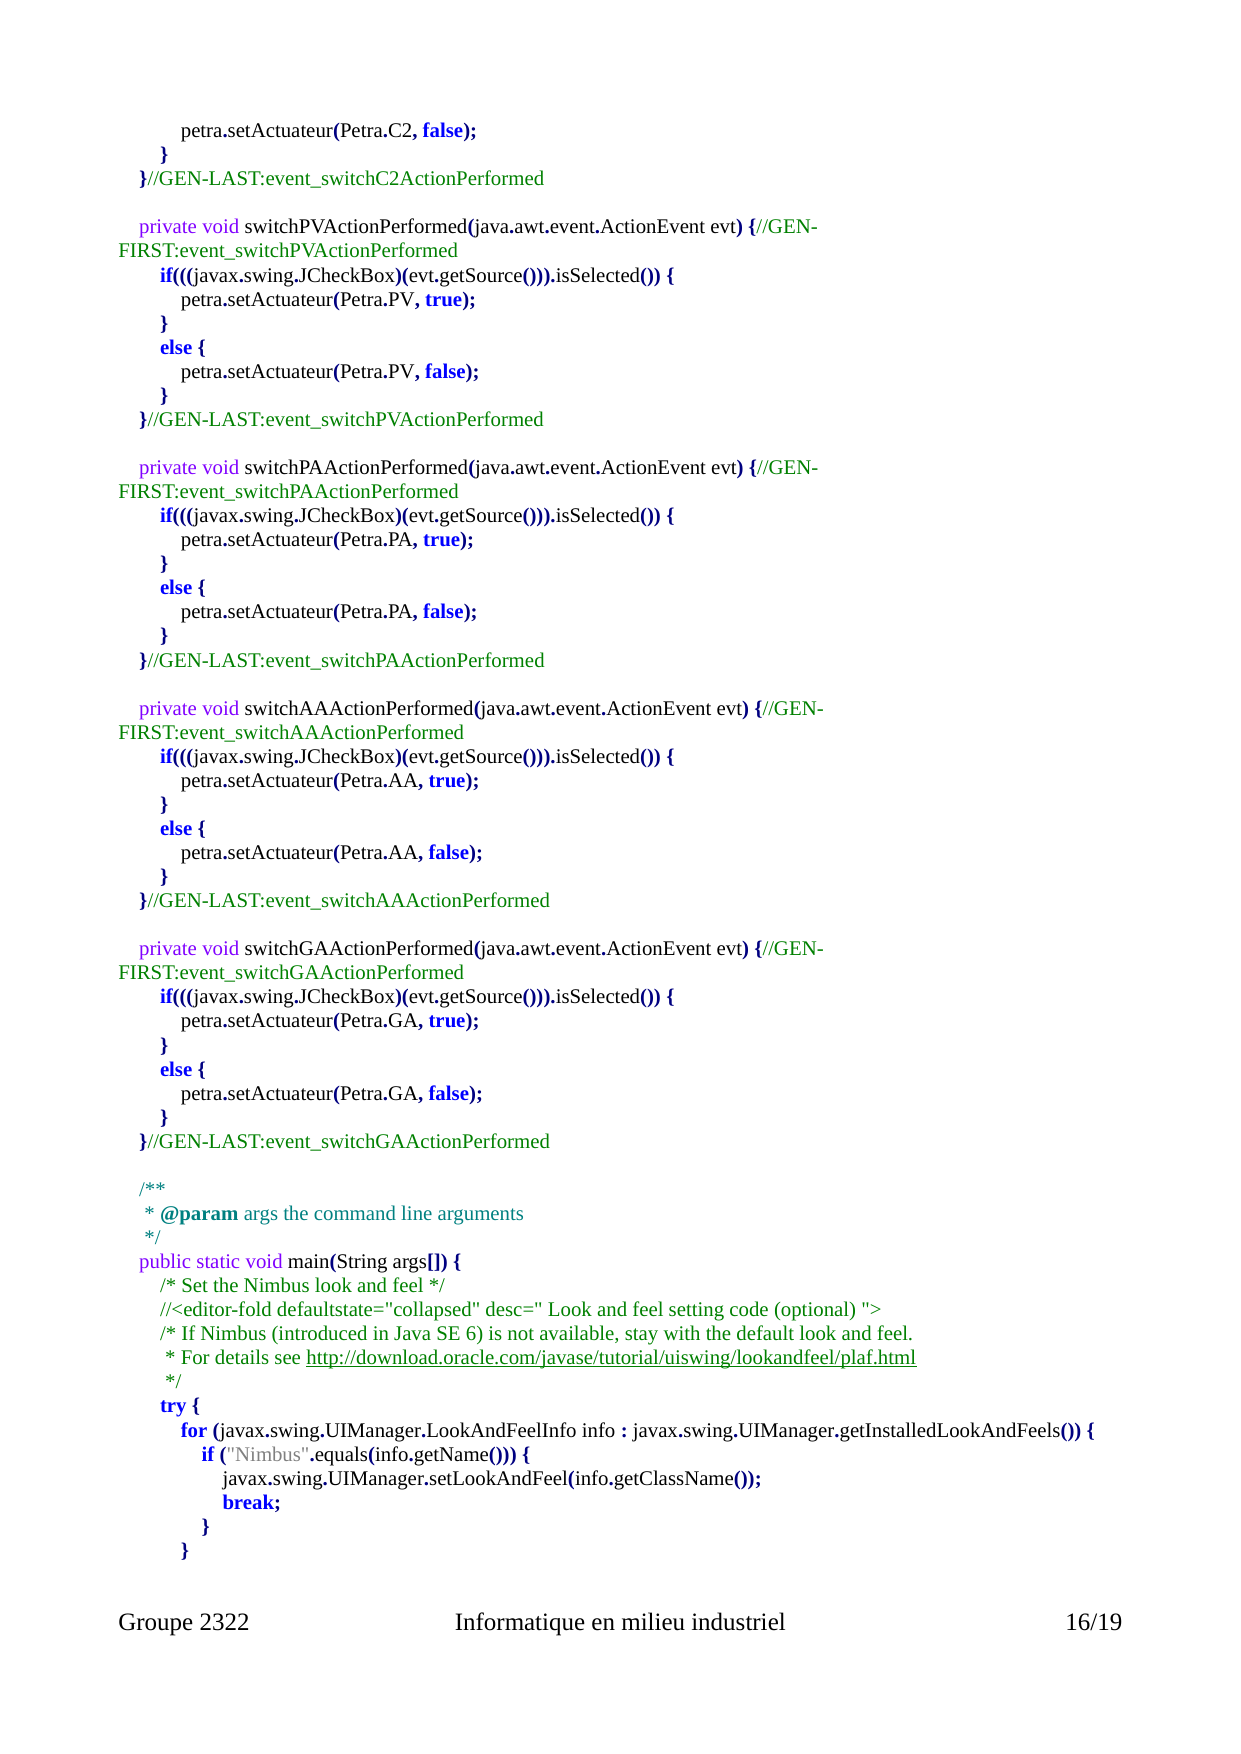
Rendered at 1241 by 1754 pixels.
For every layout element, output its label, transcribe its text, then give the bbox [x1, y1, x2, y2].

text } [118, 1105, 1122, 1129]
text for (javax.swing.UIManager.LookAndFeelInfo info : javax.swing.UIManager.getInstalledLookAndFeels()) { [118, 1417, 1122, 1442]
text javax.swing.UIManager.setLookAndFeel(info.getClassName()); [118, 1466, 1122, 1490]
text petra.setActuateur(Petra.AA, true); [118, 768, 1122, 792]
text */ [118, 1369, 1122, 1393]
text }//GEN-LAST:event_switchPAActionPerformed [118, 647, 1122, 672]
text private void switchPAActionPerformed(java.awt.event.ActionEvent evt) {//GEN-FIRST:event_switchPAActionPerformed [118, 455, 1122, 503]
text else { [118, 816, 1122, 840]
text }//GEN-LAST:event_switchGAActionPerformed [118, 1129, 1122, 1153]
text /** [118, 1177, 1122, 1201]
text petra.setActuateur(Petra.GA, false); [118, 1081, 1122, 1105]
text /* Set the Nimbus look and feel */ [118, 1273, 1122, 1297]
text petra.setActuateur(Petra.PA, false); [118, 599, 1122, 623]
text }//GEN-LAST:event_switchC2ActionPerformed [118, 166, 1122, 190]
text }//GEN-LAST:event_switchPVActionPerformed [118, 407, 1122, 431]
text if(((javax.swing.JCheckBox)(evt.getSource())).isSelected()) { [118, 262, 1122, 287]
text if(((javax.swing.JCheckBox)(evt.getSource())).isSelected()) { [118, 503, 1122, 527]
text } [118, 551, 1122, 575]
text petra.setActuateur(Petra.C2, false); [118, 118, 1122, 142]
text try { [118, 1393, 1122, 1417]
text if(((javax.swing.JCheckBox)(evt.getSource())).isSelected()) { [118, 984, 1122, 1008]
text private void switchAAActionPerformed(java.awt.event.ActionEvent evt) {//GEN-FIRST:event_switchAAActionPerformed [118, 696, 1122, 744]
text }//GEN-LAST:event_switchAAActionPerformed [118, 888, 1122, 912]
text private void switchGAActionPerformed(java.awt.event.ActionEvent evt) {//GEN-FIRST:event_switchGAActionPerformed [118, 936, 1122, 984]
text petra.setActuateur(Petra.PV, false); [118, 359, 1122, 383]
text else { [118, 335, 1122, 359]
text } [118, 311, 1122, 335]
text /* If Nimbus (introduced in Java SE 6) is not available, stay with the default look and feel. [118, 1321, 1122, 1345]
text } [118, 623, 1122, 647]
text petra.setActuateur(Petra.PA, true); [118, 527, 1122, 551]
text */ [118, 1225, 1122, 1249]
text else { [118, 1057, 1122, 1081]
text } [118, 1032, 1122, 1057]
text } [118, 1538, 1122, 1562]
text public static void main(String args[]) { [118, 1249, 1122, 1273]
text petra.setActuateur(Petra.GA, true); [118, 1008, 1122, 1032]
text if ("Nimbus".equals(info.getName())) { [118, 1442, 1122, 1466]
text } [118, 792, 1122, 816]
text //<editor-fold defaultstate="collapsed" desc=" Look and feel setting code (optional) "> [118, 1297, 1122, 1321]
text else { [118, 575, 1122, 599]
text petra.setActuateur(Petra.PV, true); [118, 287, 1122, 311]
text * @param args the command line arguments [118, 1201, 1122, 1225]
text break; [118, 1490, 1122, 1514]
text private void switchPVActionPerformed(java.awt.event.ActionEvent evt) {//GEN-FIRST:event_switchPVActionPerformed [118, 214, 1122, 262]
text if(((javax.swing.JCheckBox)(evt.getSource())).isSelected()) { [118, 744, 1122, 768]
text } [118, 1514, 1122, 1538]
text } [118, 383, 1122, 407]
text petra.setActuateur(Petra.AA, false); [118, 840, 1122, 864]
text * For details see http://download.oracle.com/javase/tutorial/uiswing/lookandfeel/plaf.html [118, 1345, 1122, 1369]
text } [118, 142, 1122, 166]
text } [118, 864, 1122, 888]
